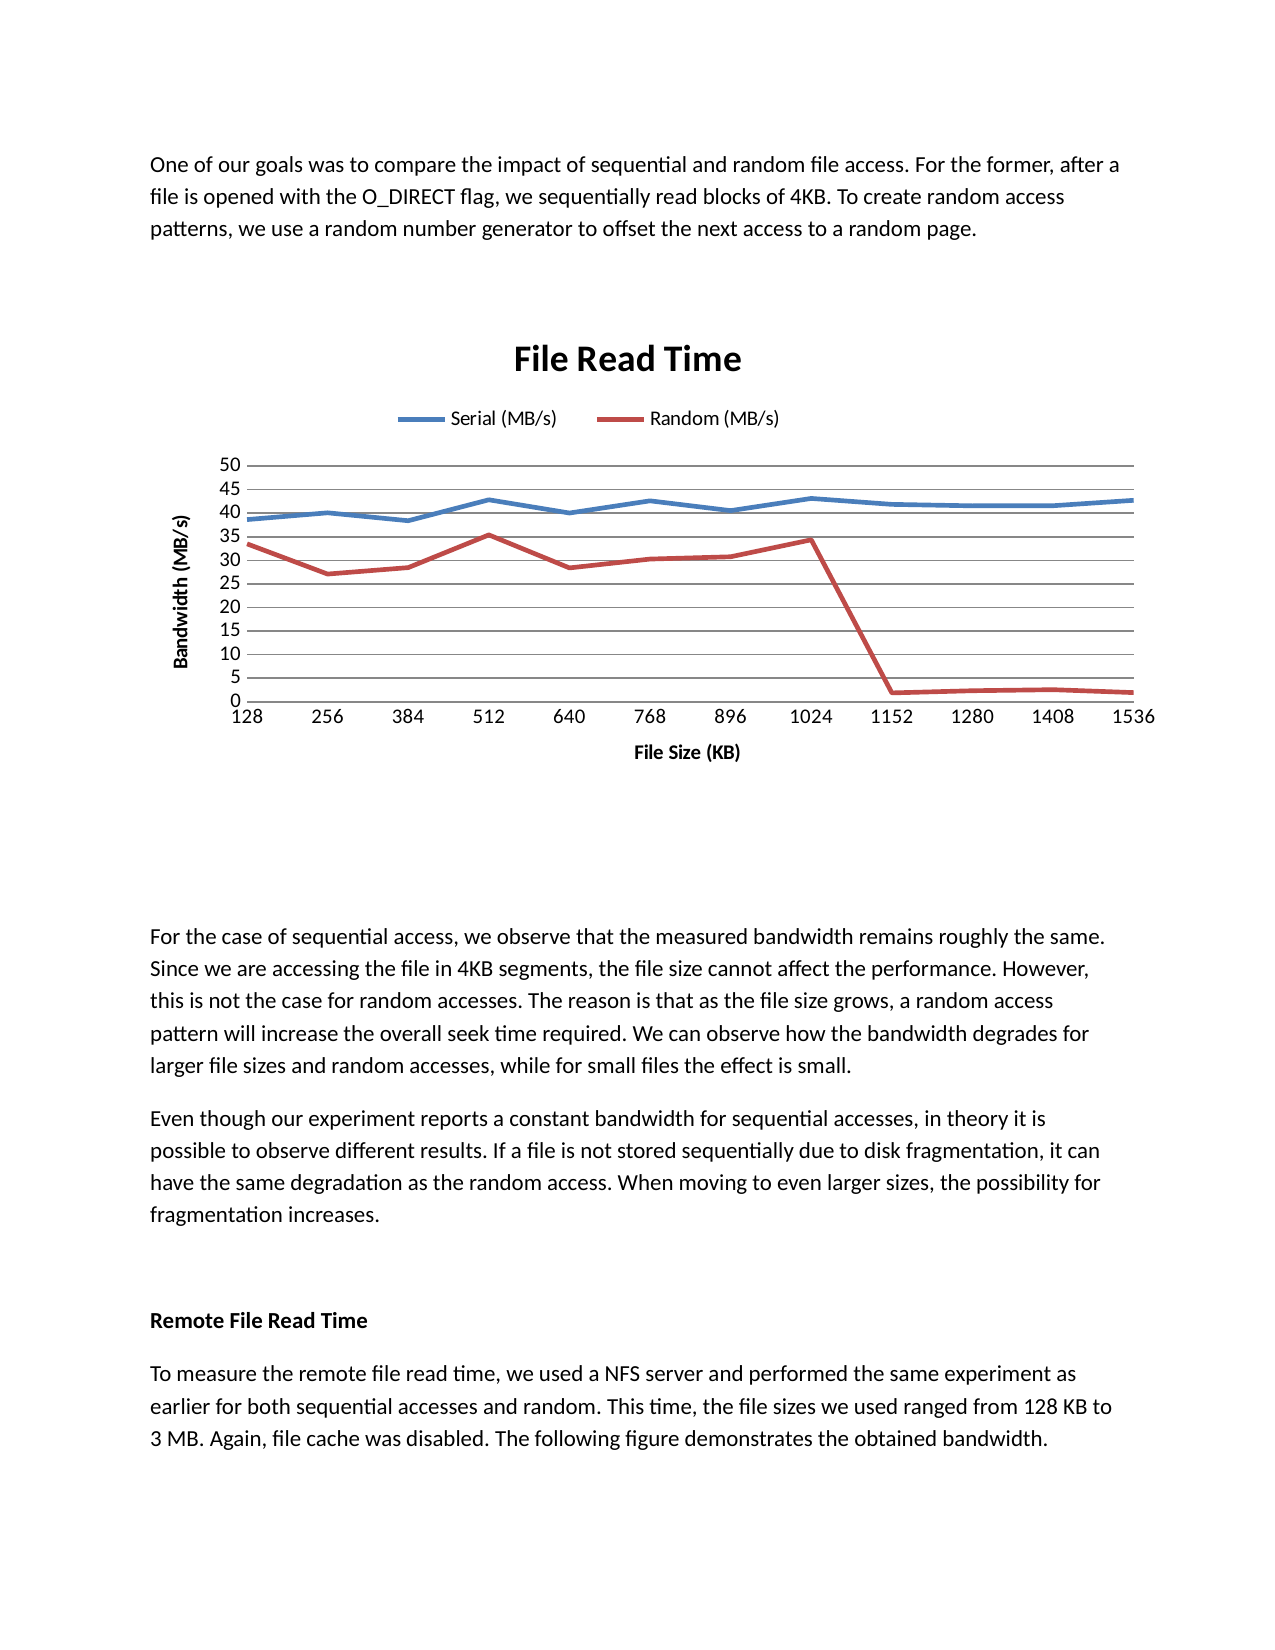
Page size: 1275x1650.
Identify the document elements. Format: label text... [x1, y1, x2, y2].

text Remote File Read Time [150, 1307, 1125, 1334]
text One of our goals was to compare the impact of sequential and random file access. For the former, after a file is opened with the O_DIRECT flag, we sequentially read blocks of 4KB. To create random access patterns, we use a random number generator to offset the next access to a random page. [150, 150, 1125, 242]
text Even though our experiment reports a constant bandwidth for sequential accesses, in theory it is possible to observe different results. If a file is not stored sequentially due to disk fragmentation, it can have the same degradation as the random access. When moving to even larger sizes, the possibility for fragmentation increases. [150, 1104, 1125, 1228]
text To measure the remote file read time, we used a NFS server and performed the same experiment as earlier for both sequential accesses and random. This time, the file sizes we used ranged from 128 KB to 3 MB. Again, file cache was disabled. The following figure demonstrates the obtained bandwidth. [150, 1359, 1125, 1452]
text For the case of sequential access, we observe that the measured bandwidth remains roughly the same. Since we are accessing the file in 4KB segments, the file size cannot affect the performance. However, this is not the case for random accesses. The reason is that as the file size grows, a random access pattern will increase the overall seek time required. We can observe how the bandwidth degrades for larger file sizes and random accesses, while for small files the effect is small. [150, 922, 1125, 1079]
